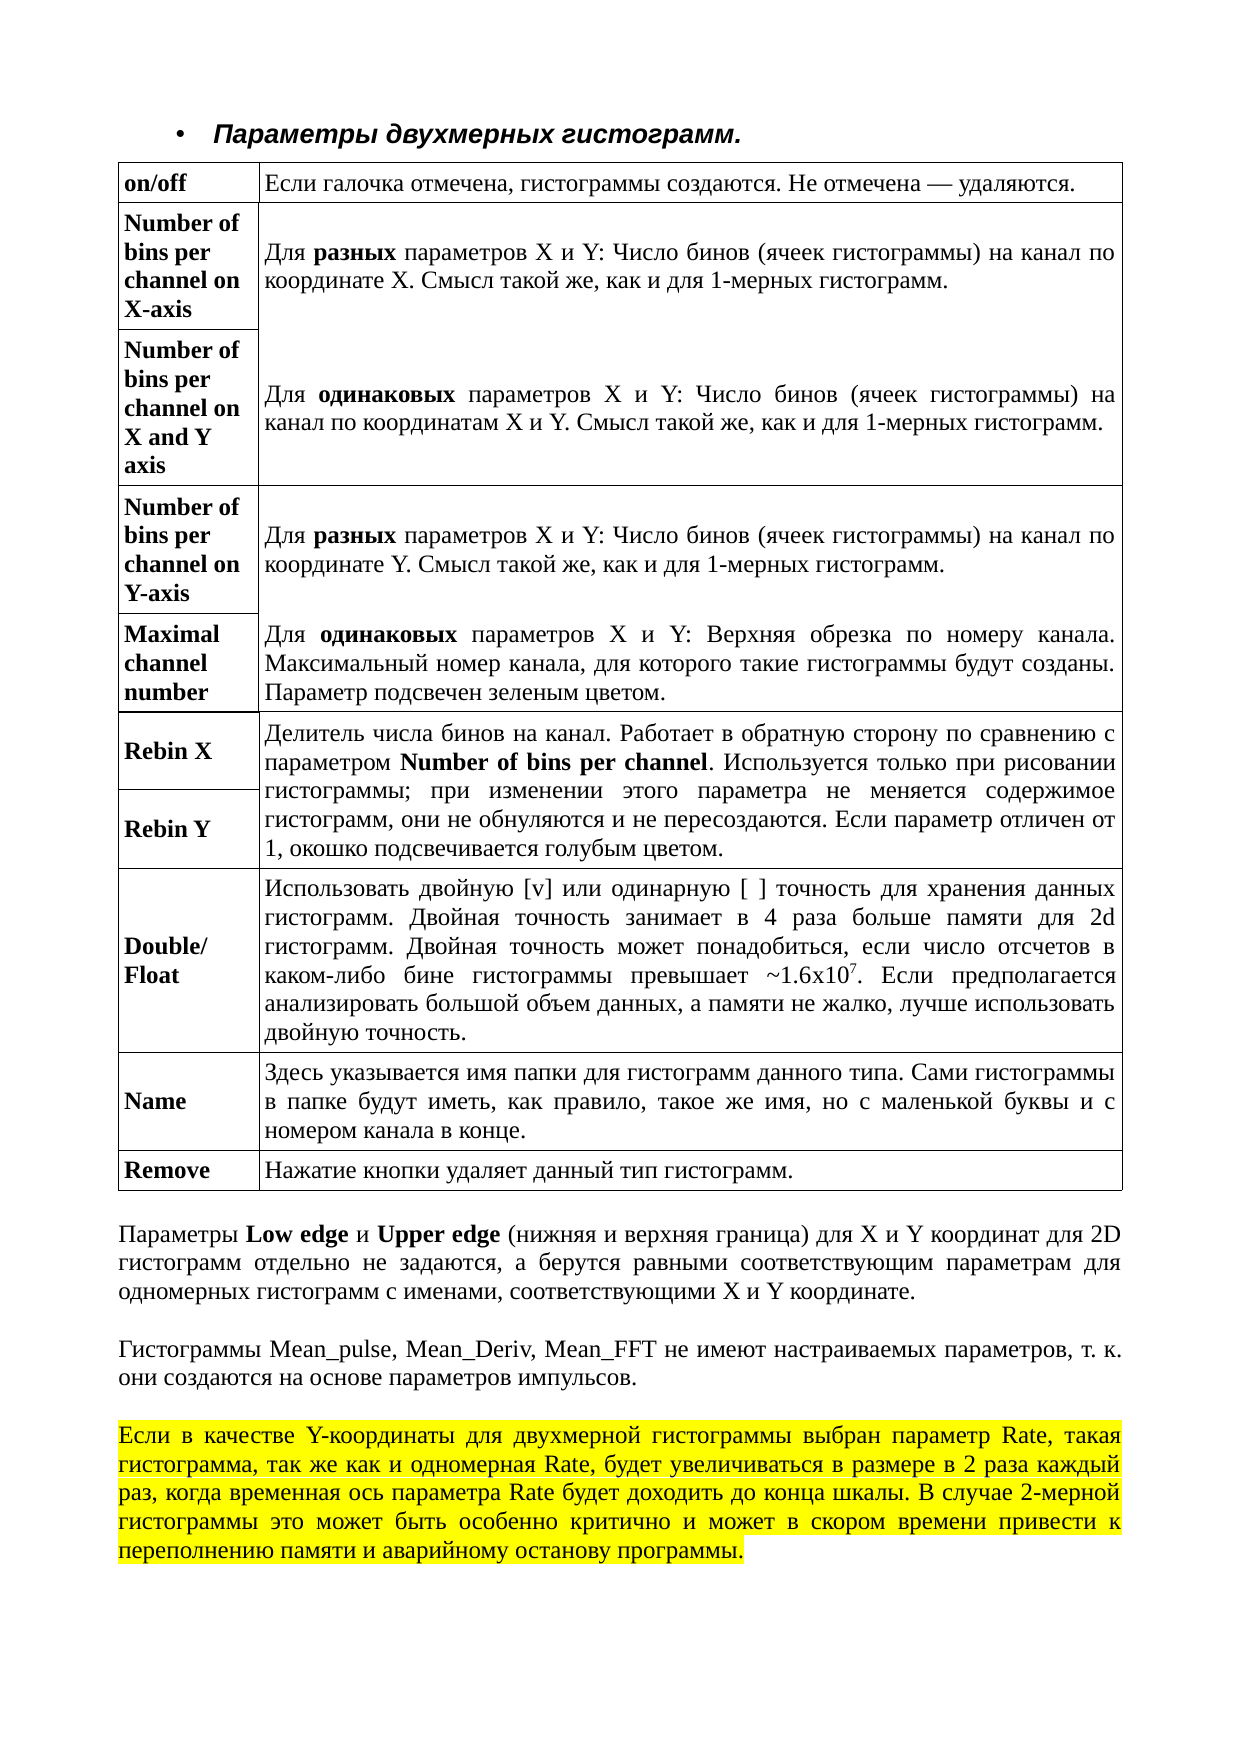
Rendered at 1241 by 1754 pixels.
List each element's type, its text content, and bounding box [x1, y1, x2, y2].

table_cell Number of bins per channel on X-axis [119, 203, 258, 329]
table_cell Нажатие кнопки удаляет данный тип гистограмм. [260, 1151, 1122, 1190]
table_cell Maximal channel number [119, 614, 258, 711]
table_cell Для одинаковых параметров X и Y: Верхняя обрезка по номеру канала. Максимальный номер канала, для которого такие гистограммы будут созданы. Параметр подсвечен зеленым цветом. [259, 613, 1122, 711]
table_cell Для разных параметров X и Y: Число бинов (ячеек гистограммы) на канал по координате Y. Смысл такой же, как и для 1-мерных гистограмм. [259, 486, 1122, 613]
table_cell Rebin Y [119, 790, 259, 868]
table_cell Remove [119, 1151, 259, 1190]
table_cell Для разных параметров X и Y: Число бинов (ячеек гистограммы) на канал по координате X. Смысл такой же, как и для 1-мерных гистограмм. [259, 203, 1122, 329]
text Гистограммы Mean_pulse, Mean_Deriv, Mean_FFT не имеют настраиваемых параметров, т. к. они создаются на основе параметров импульсов. [118, 1334, 1122, 1391]
subtitle Параметры двухмерных гистограмм. [176, 118, 1122, 149]
table_cell Использовать двойную [v] или одинарную [ ] точность для хранения данных гистограмм. Двойная точность занимает в 4 раза больше памяти для 2d гистограмм. Двойная точность может понадобиться, если число отсчетов в каком-либо бине гистограммы превышает ~1.6х107. Если предполагается анализировать большой объем данных, а памяти не жалко, лучше использовать двойную точность. [260, 869, 1122, 1052]
text Параметры Low edge и Upper edge (нижняя и верхняя граница) для X и Y координат для 2D гистограмм отдельно не задаются, а берутся равными соответствующим параметрам для одномерных гистограмм с именами, соответствующими X и Y координате. [118, 1219, 1122, 1305]
table_cell Для одинаковых параметров X и Y: Число бинов (ячеек гистограммы) на канал по координатам X и Y. Смысл такой же, как и для 1-мерных гистограмм. [259, 329, 1122, 485]
table_cell Double/Float [119, 869, 259, 1052]
table_cell Number of bins per channel on Y-axis [119, 486, 258, 613]
table_cell Rebin X [119, 713, 259, 788]
table_cell Делитель числа бинов на канал. Работает в обратную сторону по сравнению с параметром Number of bins per channel. Используется только при рисовании гистограммы; при изменении этого параметра не меняется содержимое гистограмм, они не обнуляются и не пересоздаются. Если параметр отличен от 1, окошко подсвечивается голубым цветом. [260, 712, 1122, 868]
table_cell Number of bins per channel on X and Y axis [119, 330, 258, 485]
table_header Если галочка отмечена, гистограммы создаются. Не отмечена — удаляются. [260, 163, 1122, 202]
text Если в качестве Y-координаты для двухмерной гистограммы выбран параметр Rate, такая гистограмма, так же как и одномерная Rate, будет увеличиваться в размере в 2 раза каждый раз, когда временная ось параметра Rate будет доходить до конца шкалы. В случае 2-мерной гистограммы это может быть особенно критично и может в скором времени привести к переполнению памяти и аварийному останову программы. [118, 1420, 1122, 1564]
table_cell Здесь указывается имя папки для гистограмм данного типа. Сами гистограммы в папке будут иметь, как правило, такое же имя, но с маленькой буквы и с номером канала в конце. [260, 1053, 1122, 1149]
table_cell Name [119, 1053, 259, 1149]
table_header on/off [119, 163, 259, 202]
